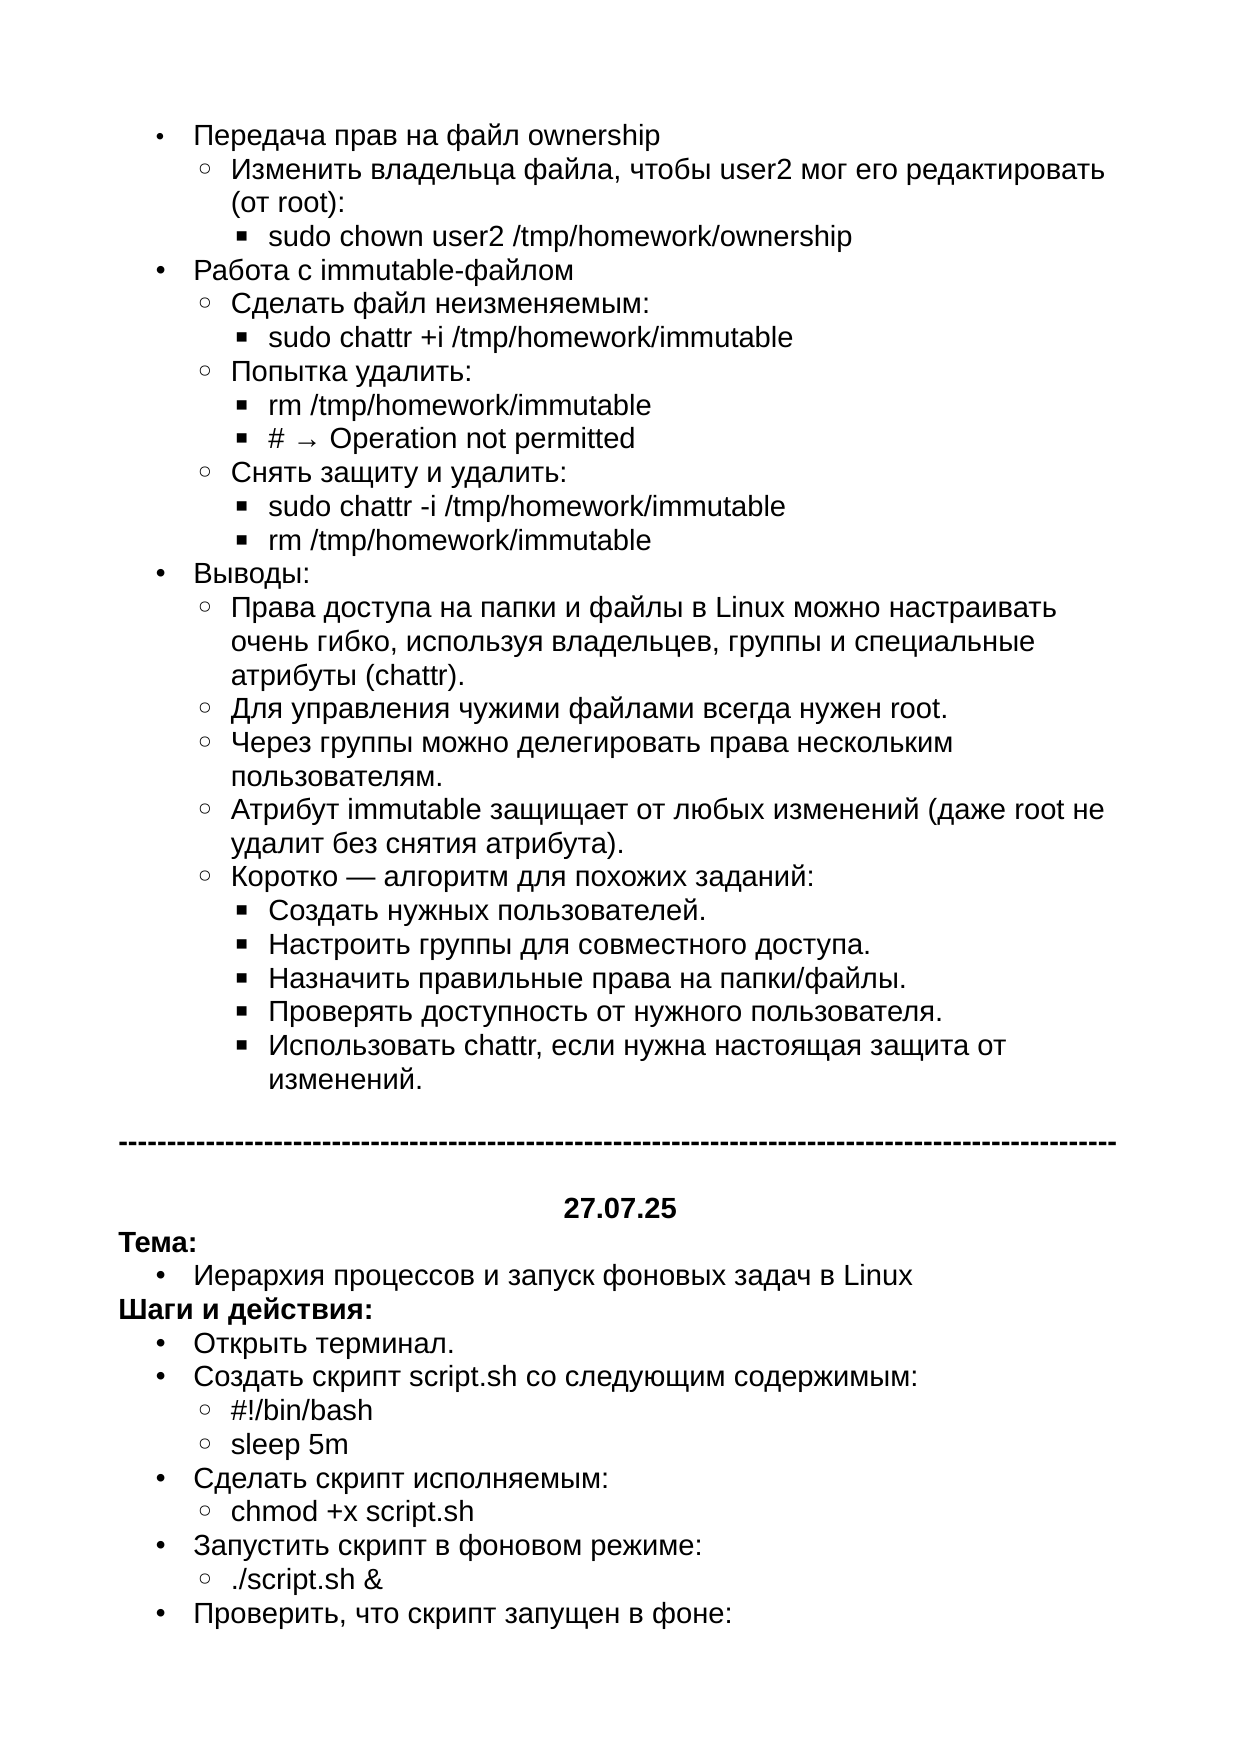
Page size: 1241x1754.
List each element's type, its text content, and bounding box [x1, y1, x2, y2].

list Выводы: [156, 556, 1122, 590]
list Создать нужных пользователей. [231, 893, 1122, 927]
list # → Operation not permitted [231, 421, 1122, 455]
list Создать скрипт script.sh со следующим содержимым: [156, 1359, 1122, 1393]
list sleep 5m [193, 1427, 1122, 1461]
list sudo chown user2 /tmp/homework/ownership [231, 219, 1122, 253]
list Работа с immutable-файлом [156, 253, 1122, 286]
list Назначить правильные права на папки/файлы. [231, 961, 1122, 994]
text Шаги и действия: [118, 1292, 1122, 1326]
list Снять защиту и удалить: [193, 455, 1122, 489]
list Настроить группы для совместного доступа. [231, 927, 1122, 961]
list sudo chattr +i /tmp/homework/immutable [231, 320, 1122, 354]
text Тема: [118, 1225, 1122, 1258]
list Атрибут immutable защищает от любых изменений (даже root не удалит без снятия атрибута). [193, 792, 1122, 859]
list Сделать скрипт исполняемым: [156, 1461, 1122, 1494]
list Для управления чужими файлами всегда нужен root. [193, 691, 1122, 725]
list Проверять доступность от нужного пользователя. [231, 994, 1122, 1028]
text 27.07.25 [118, 1191, 1122, 1225]
list Изменить владельца файла, чтобы user2 мог его редактировать (от root): [193, 152, 1122, 219]
list Запустить скрипт в фоновом режиме: [156, 1528, 1122, 1562]
text ------------------------------------------------------------------------------------------------------- [118, 1124, 1122, 1158]
list Иерархия процессов и запуск фоновых задач в Linux [156, 1258, 1122, 1292]
list #!/bin/bash [193, 1393, 1122, 1427]
list Использовать chattr, если нужна настоящая защита от изменений. [231, 1028, 1122, 1095]
list rm /tmp/homework/immutable [231, 523, 1122, 556]
list Проверить, что скрипт запущен в фоне: [156, 1596, 1122, 1629]
list chmod +x script.sh [193, 1494, 1122, 1528]
list Коротко — алгоритм для похожих заданий: [193, 859, 1122, 893]
list Открыть терминал. [156, 1326, 1122, 1359]
list sudo chattr -i /tmp/homework/immutable [231, 489, 1122, 523]
list Через группы можно делегировать права нескольким пользователям. [193, 725, 1122, 792]
list Попытка удалить: [193, 354, 1122, 388]
list Передача прав на файл ownership [156, 118, 1122, 152]
list rm /tmp/homework/immutable [231, 388, 1122, 421]
list Сделать файл неизменяемым: [193, 286, 1122, 320]
list ./script.sh & [193, 1562, 1122, 1596]
list Права доступа на папки и файлы в Linux можно настраивать очень гибко, используя владельцев, группы и специальные атрибуты (chattr). [193, 590, 1122, 691]
